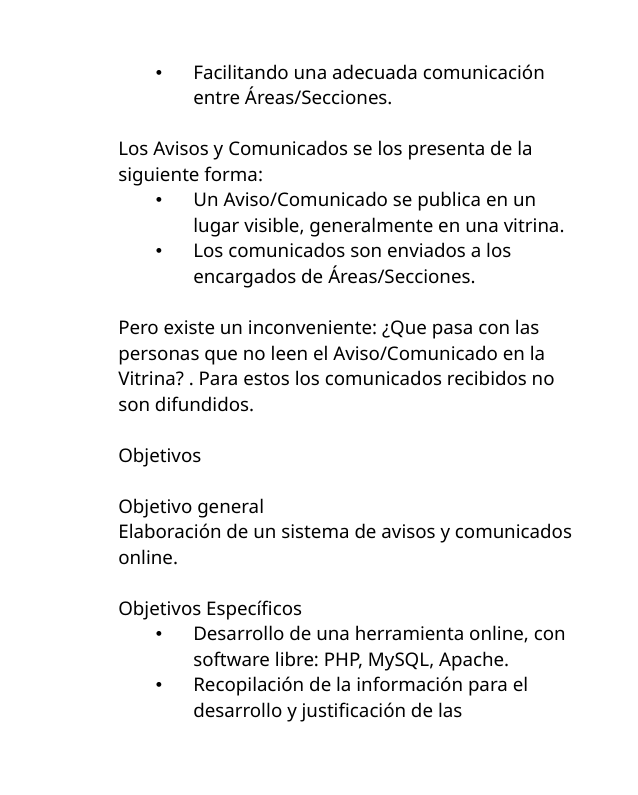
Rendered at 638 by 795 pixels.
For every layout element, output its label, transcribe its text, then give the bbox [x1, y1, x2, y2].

text Los Avisos y Comunicados se los presenta de la siguiente forma: [118, 136, 579, 187]
text Elaboración de un sistema de avisos y comunicados online. [118, 518, 579, 569]
list Recopilación de la información para el desarrollo y justificación de las [156, 672, 579, 723]
list Facilitando una adecuada comunicación entre Áreas/Secciones. [156, 59, 579, 110]
list Desarrollo de una herramienta online, con software libre: PHP, MySQL, Apache. [156, 621, 579, 672]
text Objetivo general [118, 493, 579, 518]
text Pero existe un inconveniente: ¿Que pasa con las personas que no leen el Aviso/Comunicado en la Vitrina? . Para estos los comunicados recibidos no son difundidos. [118, 314, 579, 416]
list Un Aviso/Comunicado se publica en un lugar visible, generalmente en una vitrina. [156, 187, 579, 238]
text Objetivos [118, 442, 579, 467]
text Objetivos Específicos [118, 595, 579, 621]
list Los comunicados son enviados a los encargados de Áreas/Secciones. [156, 238, 579, 289]
